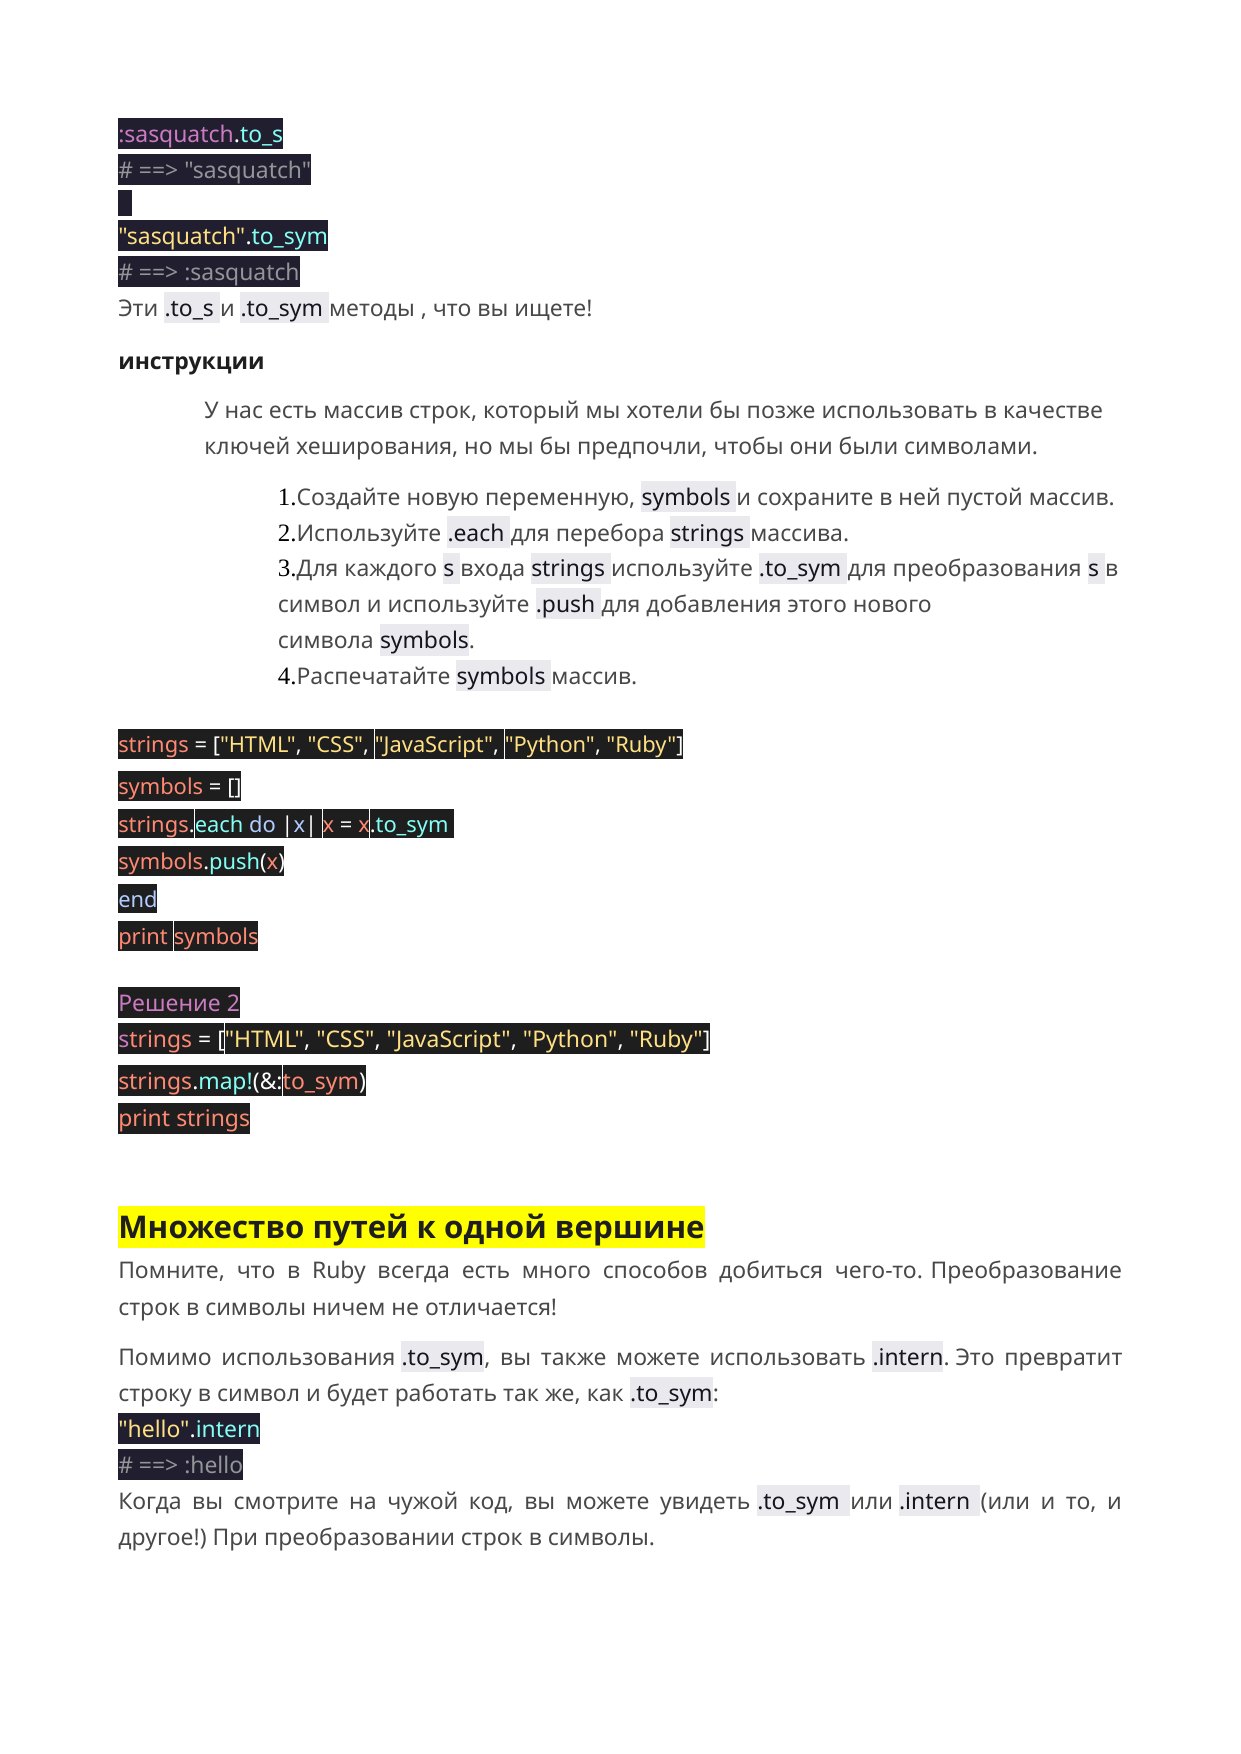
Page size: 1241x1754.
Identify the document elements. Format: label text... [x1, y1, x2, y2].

text strings = ["HTML", "CSS", "JavaScript", "Python", "Ruby"] [118, 1023, 1122, 1054]
text "hello".intern [118, 1413, 1122, 1444]
text Помимо использования .to_sym, вы также можете использовать .intern. Это превратит строку в символ и будет работать так же, как .to_sym: [118, 1341, 1122, 1408]
text У нас есть массив строк, который мы хотели бы позже использовать в качестве ключей хеширования, но мы бы предпочли, чтобы они были символами. [204, 394, 1122, 461]
subtitle инструкции [118, 342, 1122, 376]
text strings.map!(&:to_sym) [118, 1059, 1122, 1096]
text strings = ["HTML", "CSS", "JavaScript", "Python", "Ruby"] [118, 729, 1122, 759]
text strings.each do |x| x = x.to_sym [118, 801, 1122, 838]
text print symbols [118, 913, 1122, 951]
text end [118, 876, 1122, 913]
list Создайте новую переменную, symbols и сохраните в ней пустой массив. [204, 481, 1122, 512]
text # ==> :sasquatch [118, 256, 1122, 287]
text print strings [118, 1096, 1122, 1134]
text "sasquatch".to_sym [118, 220, 1122, 251]
list Распечатайте symbols массив. [204, 660, 1122, 691]
text Когда вы смотрите на чужой код, вы можете увидеть .to_sym или .intern (или и то, и другое!) При преобразовании строк в символы. [118, 1485, 1122, 1552]
text :sasquatch.to_s [118, 118, 1122, 149]
text symbols = [] [118, 763, 1122, 801]
text # ==> "sasquatch" [118, 154, 1122, 185]
text Помните, что в Ruby всегда есть много способов добиться чего-то. Преобразование строк в символы ничем не отличается! [118, 1254, 1122, 1322]
text symbols.push(x) [118, 838, 1122, 876]
text Эти .to_s и .to_sym методы , что вы ищете! [118, 292, 1122, 323]
text Решение 2 [118, 987, 1122, 1018]
list Используйте .each для перебора strings массива. [204, 516, 1122, 548]
text # ==> :hello [118, 1449, 1122, 1480]
text Множество путей к одной вершине [118, 1206, 1122, 1248]
list Для каждого s входа strings используйте .to_sym для преобразования s в символ и используйте .push для добавления этого нового символа symbols. [204, 552, 1122, 656]
